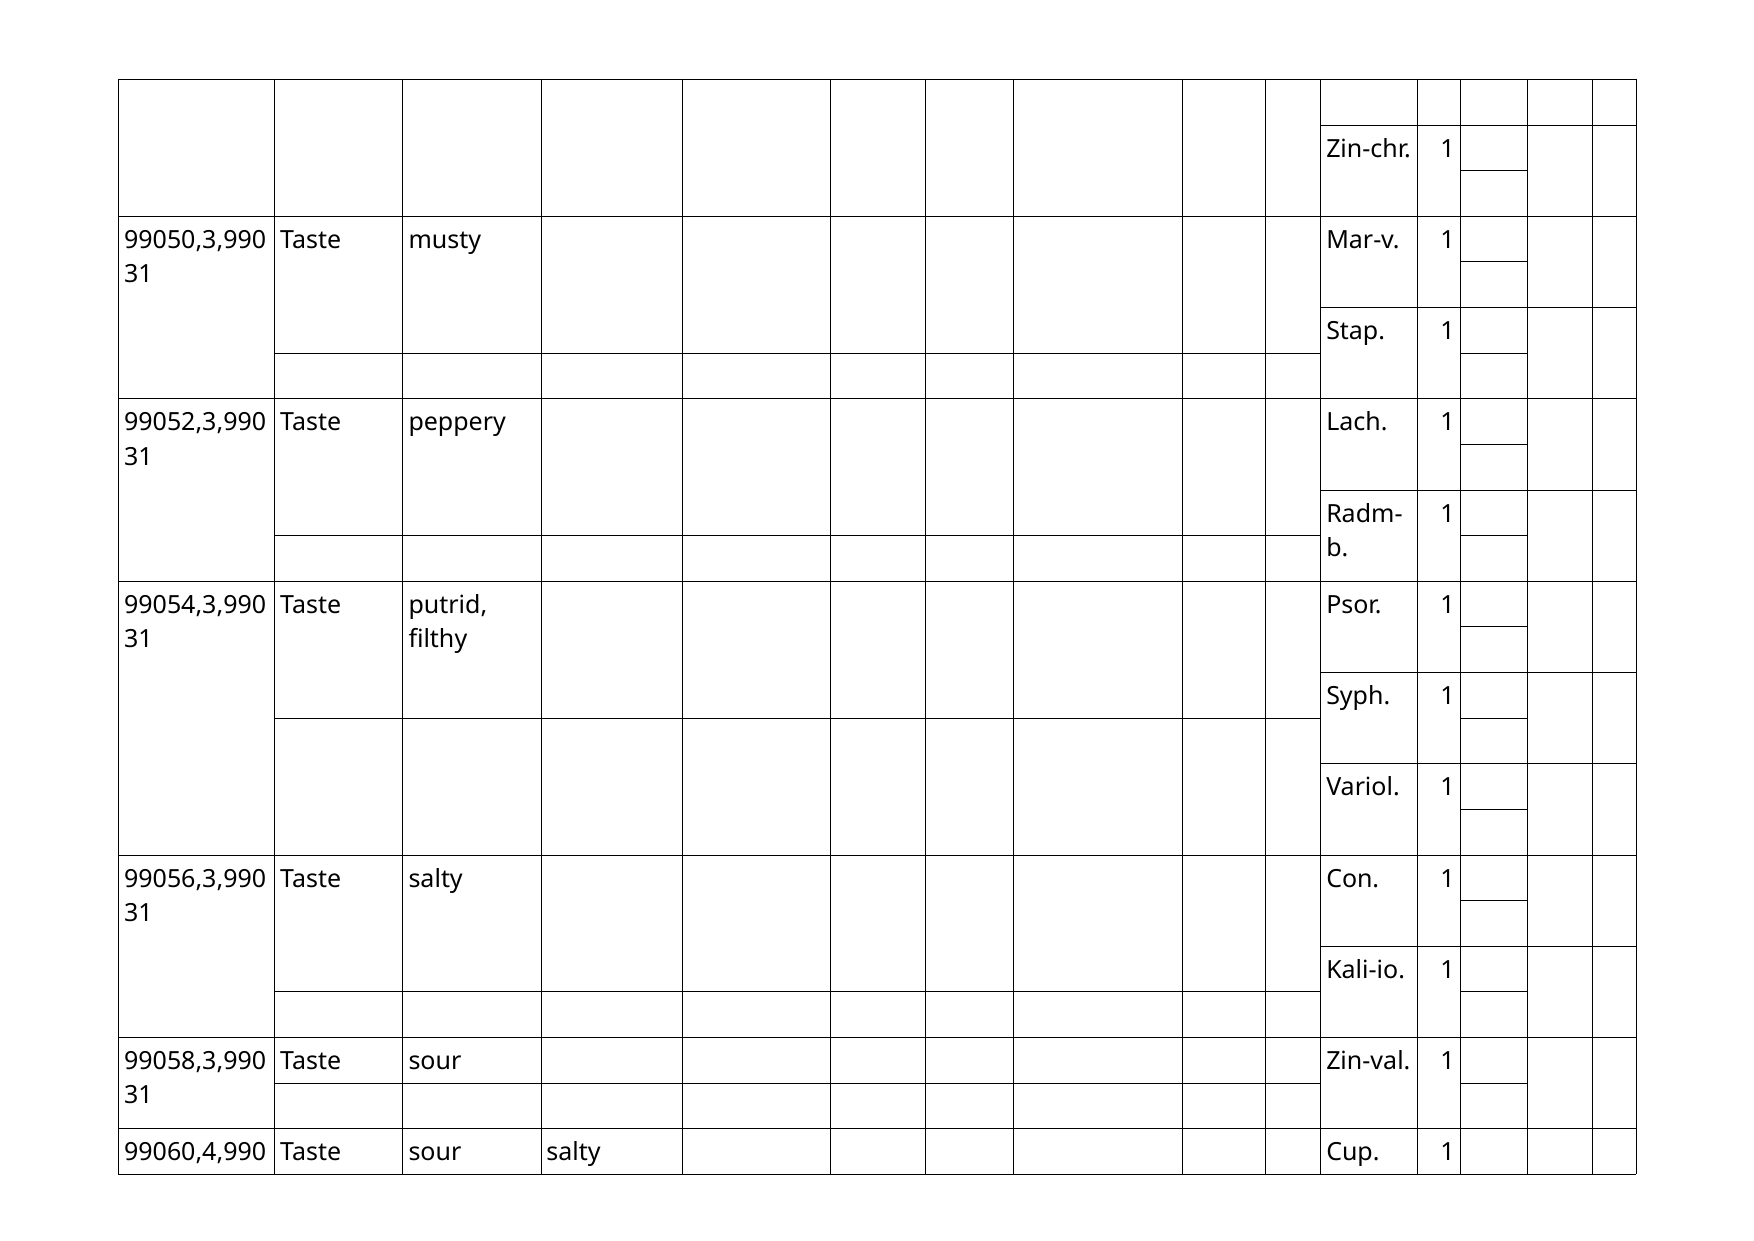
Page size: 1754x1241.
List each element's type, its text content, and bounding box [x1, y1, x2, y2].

table_cell [1461, 445, 1527, 489]
table_cell [1461, 992, 1527, 1037]
table_cell [1014, 1084, 1182, 1128]
table_cell [1461, 856, 1527, 900]
table_cell [1461, 491, 1527, 535]
table_cell [1183, 992, 1265, 1037]
table_cell [1266, 354, 1320, 398]
table_cell [542, 719, 682, 854]
table_cell [1593, 856, 1636, 946]
table_cell [926, 1084, 1013, 1128]
table_cell [275, 1084, 402, 1128]
table_cell [403, 536, 541, 581]
table_cell [1461, 627, 1527, 672]
table_cell Taste [275, 856, 402, 991]
table_cell [1266, 536, 1320, 581]
table_cell 1 [1418, 126, 1460, 216]
table_cell [1014, 80, 1182, 216]
table_cell [1528, 217, 1592, 307]
table_cell [683, 1084, 830, 1128]
table_cell [275, 536, 402, 581]
table_cell [1461, 1084, 1527, 1128]
table_cell [1014, 536, 1182, 581]
table_cell [542, 1084, 682, 1128]
table_cell [403, 1084, 541, 1128]
table_cell Mar-v. [1321, 217, 1417, 307]
table_cell [1593, 308, 1636, 398]
table_cell [1528, 399, 1592, 489]
table_cell [1593, 582, 1636, 672]
table_cell [1014, 582, 1182, 718]
table_cell [1528, 126, 1592, 216]
table_cell 1 [1418, 1129, 1460, 1174]
table_cell 1 [1418, 856, 1460, 946]
table_cell [1461, 810, 1527, 854]
table_cell [1014, 399, 1182, 535]
table_cell 1 [1418, 399, 1460, 489]
table_cell [1461, 217, 1527, 261]
table_cell [1528, 856, 1592, 946]
table_cell [1528, 582, 1592, 672]
table_cell [542, 80, 682, 216]
table_cell Syph. [1321, 673, 1417, 763]
table_cell 1 [1418, 308, 1460, 398]
table_cell [403, 354, 541, 398]
table_cell [831, 992, 925, 1037]
table_cell [683, 719, 830, 854]
table_cell [1183, 1084, 1265, 1128]
table_cell Taste [275, 1038, 402, 1083]
table_cell [683, 856, 830, 991]
table_cell Taste [275, 217, 402, 353]
table_cell [1528, 80, 1592, 124]
table_cell [1461, 308, 1527, 353]
table_cell [542, 856, 682, 991]
table_cell [542, 1038, 682, 1083]
table_cell Variol. [1321, 764, 1417, 854]
table_cell [1183, 217, 1265, 353]
table_cell [275, 354, 402, 398]
table_cell [1461, 947, 1527, 991]
table_cell [1593, 1038, 1636, 1128]
table_cell [1014, 1038, 1182, 1083]
table_cell 1 [1418, 491, 1460, 581]
table_cell salty [403, 856, 541, 991]
table_cell [1461, 582, 1527, 626]
table_cell [1266, 582, 1320, 718]
table_cell [1014, 354, 1182, 398]
table_cell [1014, 217, 1182, 353]
table_cell [1418, 80, 1460, 124]
table_cell [1266, 80, 1320, 216]
table_cell [831, 719, 925, 854]
table_cell 1 [1418, 582, 1460, 672]
table_cell 99054,3,99031 [119, 582, 274, 854]
table_cell [1461, 1129, 1527, 1174]
table_cell salty [542, 1129, 682, 1174]
table_cell [275, 719, 402, 854]
table_cell Con. [1321, 856, 1417, 946]
table_cell [1461, 764, 1527, 809]
table_cell [1528, 308, 1592, 398]
table_cell [1461, 80, 1527, 124]
table_cell [1528, 491, 1592, 581]
table_cell [683, 992, 830, 1037]
table_cell [683, 80, 830, 216]
table_cell [1593, 126, 1636, 216]
table_cell [1266, 217, 1320, 353]
table_cell [831, 399, 925, 535]
table_cell putrid, filthy [403, 582, 541, 718]
table_cell [926, 856, 1013, 991]
table_cell Zin-chr. [1321, 126, 1417, 216]
table_cell Psor. [1321, 582, 1417, 672]
table_cell [1014, 856, 1182, 991]
table_cell [403, 992, 541, 1037]
table_cell [1266, 856, 1320, 991]
table_cell [683, 354, 830, 398]
table_cell Taste [275, 399, 402, 535]
table_cell Taste [275, 582, 402, 718]
table_cell [1593, 80, 1636, 124]
table_cell [926, 719, 1013, 854]
table_cell [1183, 856, 1265, 991]
table_cell [1461, 719, 1527, 763]
table_cell 1 [1418, 764, 1460, 854]
table_cell [1266, 1038, 1320, 1083]
table_cell Taste [275, 1129, 402, 1174]
table_cell [275, 80, 402, 216]
table_cell 99060,4,990 [119, 1129, 274, 1174]
table_cell [1593, 947, 1636, 1037]
table_cell musty [403, 217, 541, 353]
table_cell 99050,3,99031 [119, 217, 274, 398]
table_cell [1593, 1129, 1636, 1174]
table_cell [926, 582, 1013, 718]
table_cell [542, 217, 682, 353]
table_cell [1183, 1038, 1265, 1083]
table_cell [831, 80, 925, 216]
table_cell [1266, 992, 1320, 1037]
table_cell 1 [1418, 1038, 1460, 1128]
table_cell 1 [1418, 673, 1460, 763]
table_cell [683, 536, 830, 581]
table_cell [926, 536, 1013, 581]
table_cell [926, 399, 1013, 535]
table_cell 99058,3,99031 [119, 1038, 274, 1128]
table_cell sour [403, 1038, 541, 1083]
table_cell [1461, 262, 1527, 307]
table_cell 1 [1418, 217, 1460, 307]
table_cell [403, 719, 541, 854]
table_cell [926, 80, 1013, 216]
table_cell [1593, 491, 1636, 581]
table_cell [1266, 719, 1320, 854]
table_cell [1461, 536, 1527, 581]
table_cell [1183, 536, 1265, 581]
table_cell [119, 80, 274, 216]
table_cell [1461, 1038, 1527, 1083]
table_cell [831, 217, 925, 353]
table_cell [926, 1038, 1013, 1083]
table_cell [1183, 719, 1265, 854]
table_cell [831, 582, 925, 718]
table_cell [1461, 399, 1527, 444]
table_cell [1593, 764, 1636, 854]
table_cell [1528, 764, 1592, 854]
table_cell [1321, 80, 1417, 124]
table_cell [926, 992, 1013, 1037]
table_cell [831, 1084, 925, 1128]
table_cell [1593, 673, 1636, 763]
table_cell [542, 354, 682, 398]
table_cell [683, 217, 830, 353]
table_cell [1183, 354, 1265, 398]
table_cell peppery [403, 399, 541, 535]
table_cell sour [403, 1129, 541, 1174]
table_cell [1014, 992, 1182, 1037]
table_cell [1461, 354, 1527, 398]
table_cell Zin-val. [1321, 1038, 1417, 1128]
table_cell Radm-b. [1321, 491, 1417, 581]
table_cell [1266, 1084, 1320, 1128]
table_cell [542, 536, 682, 581]
table_cell [926, 1129, 1013, 1174]
table_cell [542, 399, 682, 535]
table_cell [683, 1038, 830, 1083]
table_cell [831, 856, 925, 991]
table_cell [1461, 126, 1527, 170]
table_cell [831, 354, 925, 398]
table_cell [683, 582, 830, 718]
table_cell [1528, 673, 1592, 763]
table_cell [1461, 673, 1527, 718]
table_cell Kali-io. [1321, 947, 1417, 1037]
table_cell [542, 992, 682, 1037]
table_cell [683, 1129, 830, 1174]
table_cell [542, 582, 682, 718]
table_cell [1593, 217, 1636, 307]
table_cell 99052,3,99031 [119, 399, 274, 581]
table_cell [403, 80, 541, 216]
table_cell [1461, 171, 1527, 216]
table_cell 99056,3,99031 [119, 856, 274, 1037]
table_cell Stap. [1321, 308, 1417, 398]
table_cell Lach. [1321, 399, 1417, 489]
table_cell [1183, 80, 1265, 216]
table_cell [1593, 399, 1636, 489]
table_cell [1528, 1129, 1592, 1174]
table_cell [831, 1038, 925, 1083]
table_cell 1 [1418, 947, 1460, 1037]
table_cell [1461, 901, 1527, 946]
table_cell [1266, 1129, 1320, 1174]
table_cell [1183, 399, 1265, 535]
table_cell [1183, 582, 1265, 718]
table_cell [1528, 947, 1592, 1037]
table_cell [275, 992, 402, 1037]
table_cell [831, 536, 925, 581]
table_cell [683, 399, 830, 535]
table_cell [1183, 1129, 1265, 1174]
table_cell [1014, 719, 1182, 854]
table_cell [831, 1129, 925, 1174]
table_cell [926, 354, 1013, 398]
table_cell [1014, 1129, 1182, 1174]
table_cell [1266, 399, 1320, 535]
table_cell [926, 217, 1013, 353]
table_cell [1528, 1038, 1592, 1128]
table_cell Cup. [1321, 1129, 1417, 1174]
